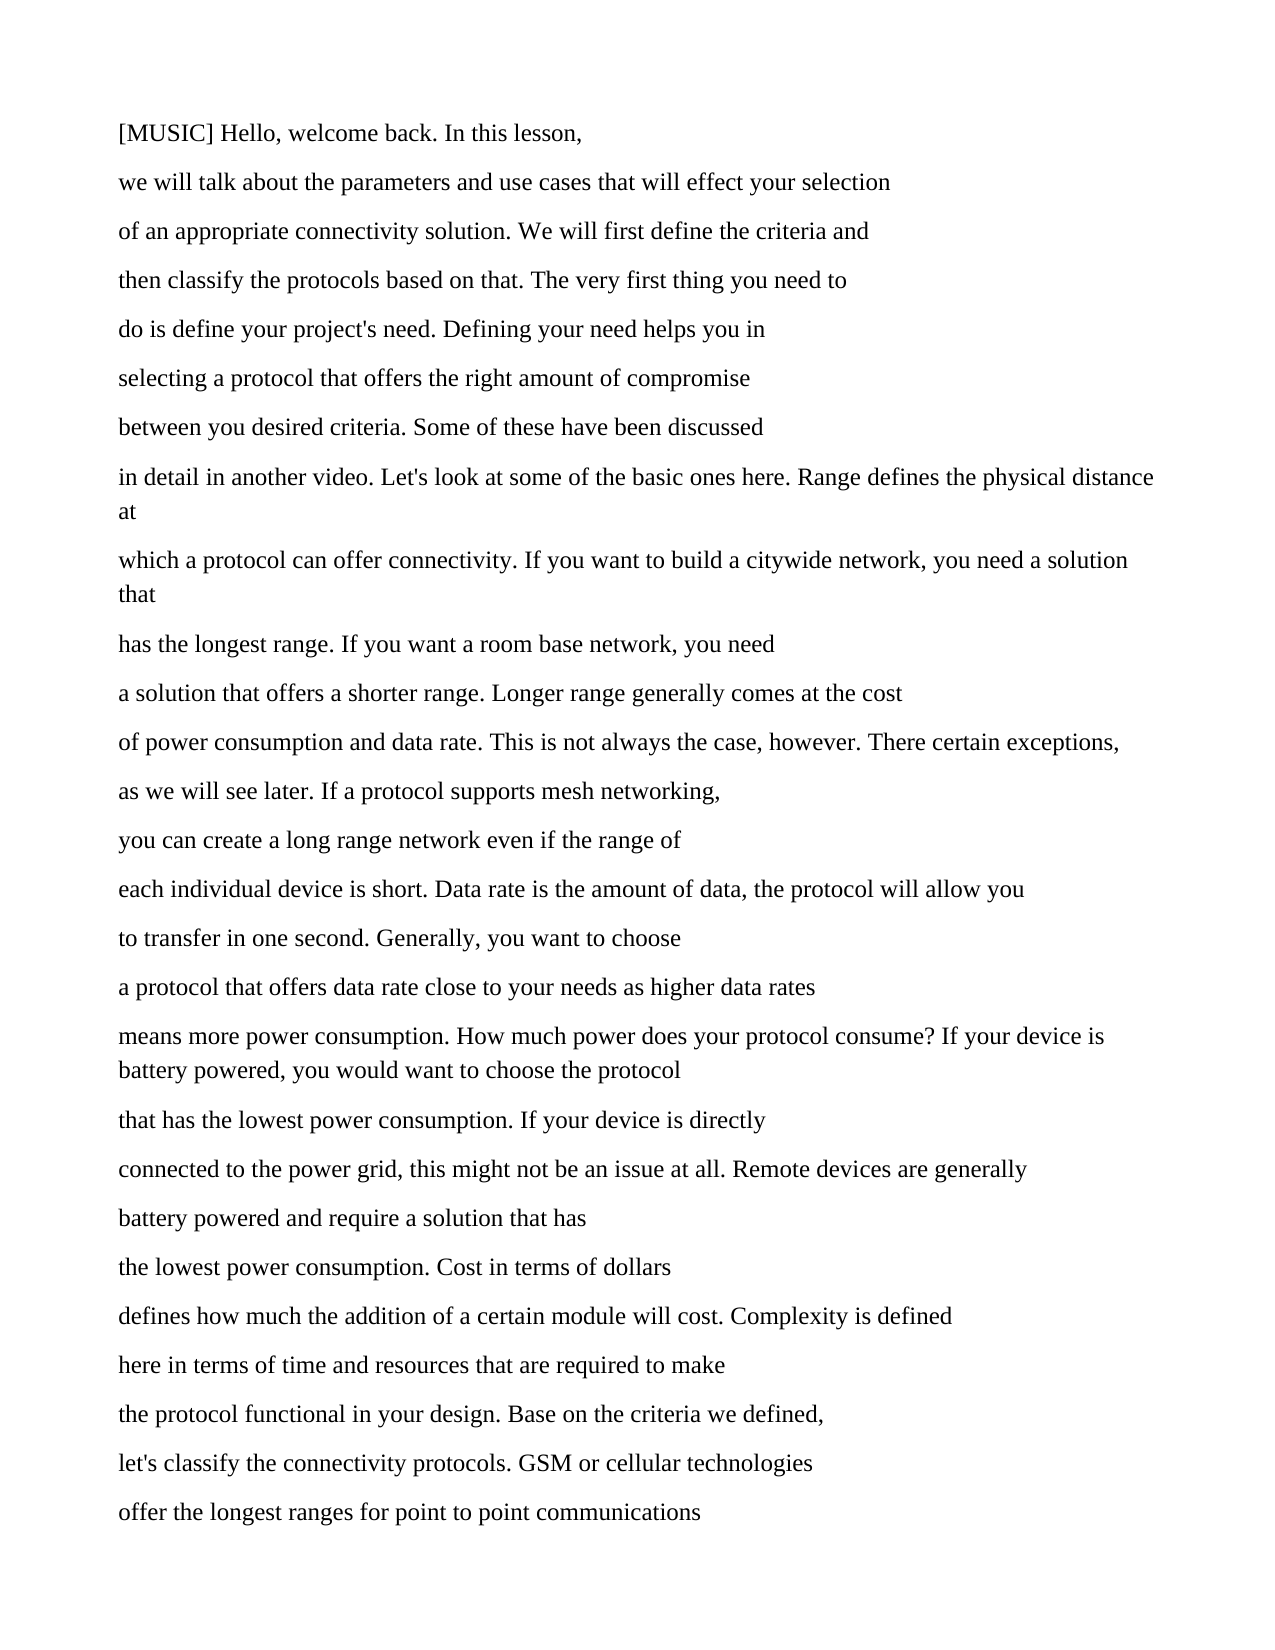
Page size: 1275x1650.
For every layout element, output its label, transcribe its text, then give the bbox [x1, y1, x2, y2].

text of power consumption and data rate. This is not always the case, however. There certain exceptions, [118, 727, 1157, 756]
text each individual device is short. Data rate is the amount of data, the protocol will allow you [118, 874, 1157, 903]
text offer the longest ranges for point to point communications [118, 1497, 1157, 1526]
text a solution that offers a shorter range. Longer range generally comes at the cost [118, 678, 1157, 706]
text of an appropriate connectivity solution. We will first define the criteria and [118, 216, 1157, 245]
text here in terms of time and resources that are required to make [118, 1350, 1157, 1379]
text let's classify the connectivity protocols. GSM or cellular technologies [118, 1448, 1157, 1477]
text which a protocol can offer connectivity. If you want to build a citywide network, you need a solution that [118, 545, 1157, 608]
text connected to the power grid, this might not be an issue at all. Remote devices are generally [118, 1154, 1157, 1182]
text means more power consumption. How much power does your protocol consume? If your device is battery powered, you would want to choose the protocol [118, 1021, 1157, 1084]
text between you desired criteria. Some of these have been discussed [118, 412, 1157, 441]
text has the longest range. If you want a room base network, you need [118, 629, 1157, 657]
text we will talk about the parameters and use cases that will effect your selection [118, 167, 1157, 196]
text the protocol functional in your design. Base on the criteria we defined, [118, 1399, 1157, 1428]
text that has the lowest power consumption. If your device is directly [118, 1105, 1157, 1133]
text defines how much the addition of a certain module will cost. Complexity is defined [118, 1301, 1157, 1330]
text a protocol that offers data rate close to your needs as higher data rates [118, 972, 1157, 1001]
text as we will see later. If a protocol supports mesh networking, [118, 776, 1157, 804]
text in detail in another video. Let's look at some of the basic ones here. Range defines the physical distance at [118, 462, 1157, 525]
text [MUSIC] Hello, welcome back. In this lesson, [118, 118, 1157, 147]
text selecting a protocol that offers the right amount of compromise [118, 363, 1157, 392]
text then classify the protocols based on that. The very first thing you need to [118, 265, 1157, 294]
text the lowest power consumption. Cost in terms of dollars [118, 1252, 1157, 1281]
text you can create a long range network even if the range of [118, 825, 1157, 854]
text do is define your project's need. Defining your need helps you in [118, 314, 1157, 343]
text battery powered and require a solution that has [118, 1203, 1157, 1232]
text to transfer in one second. Generally, you want to choose [118, 923, 1157, 952]
